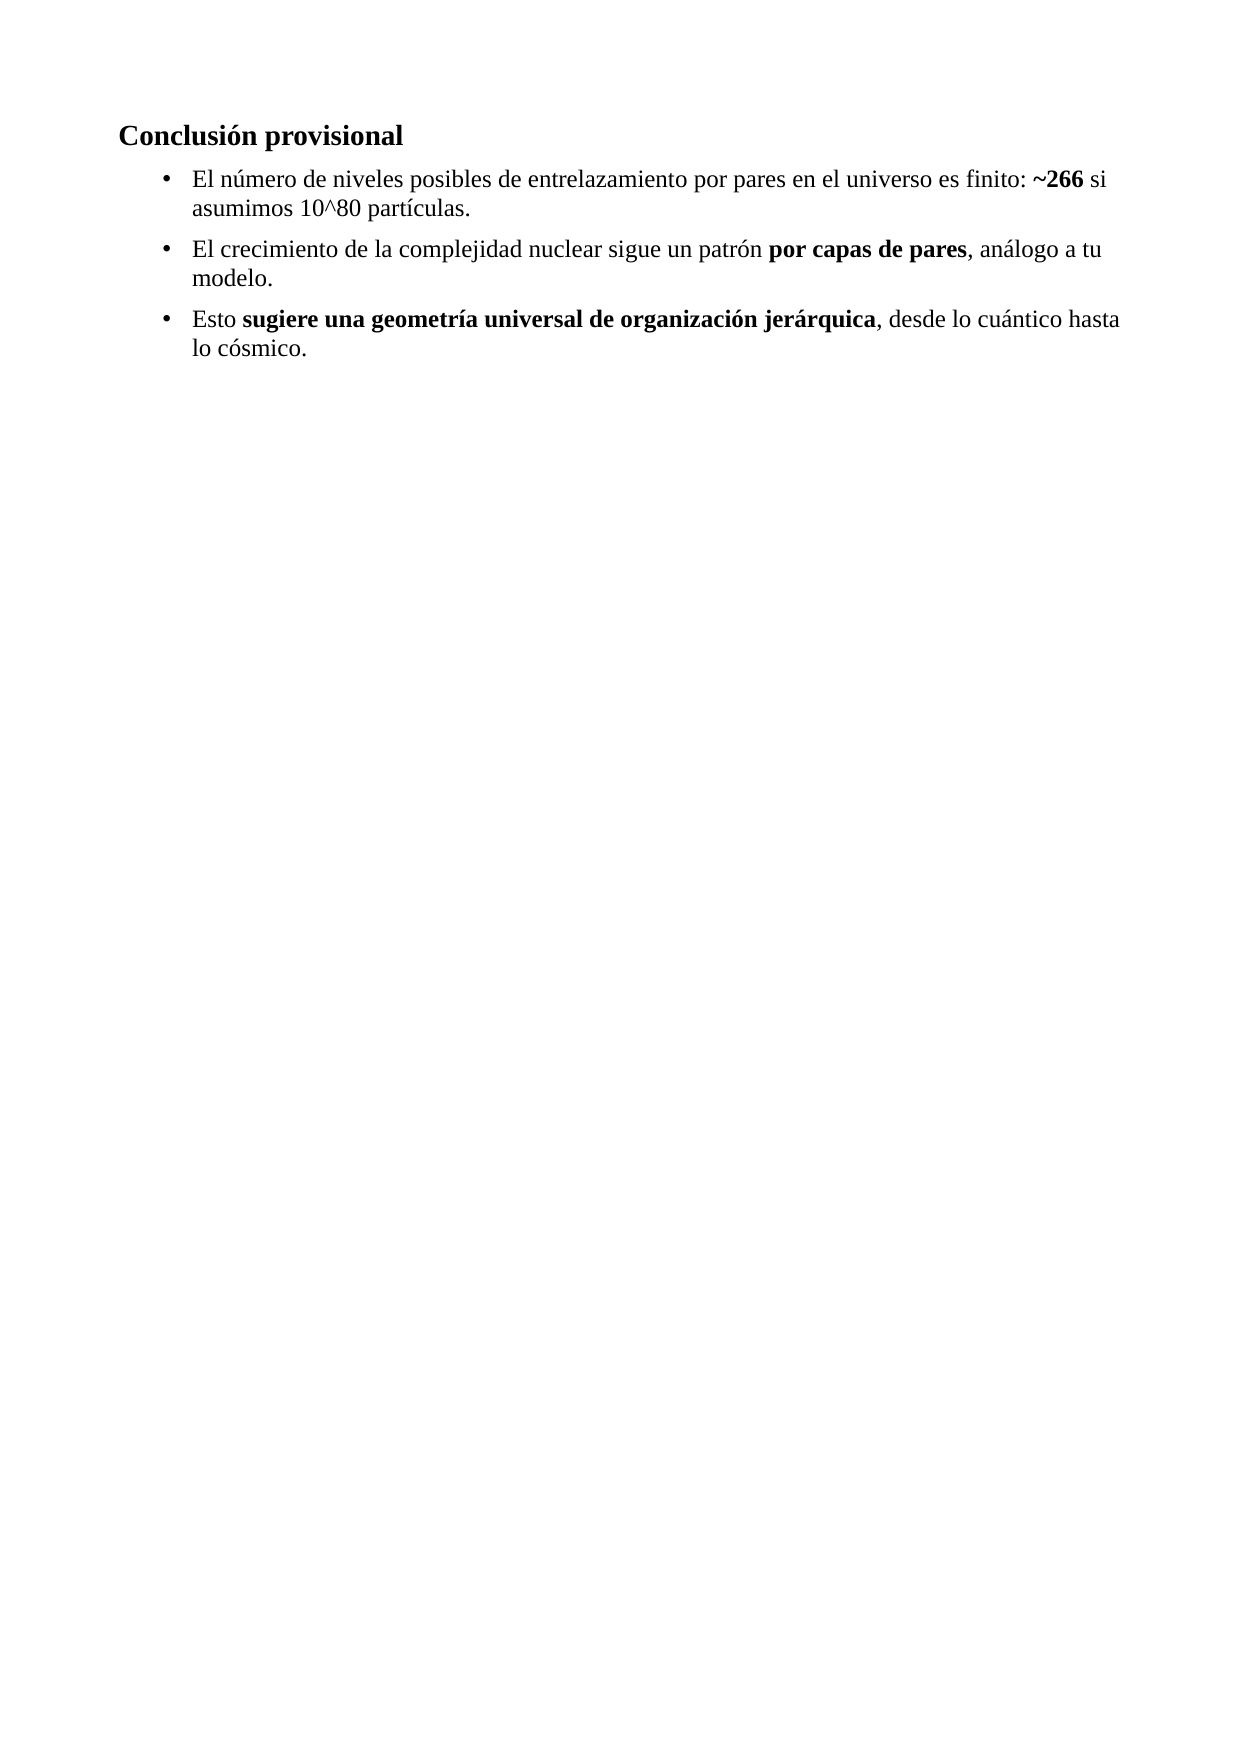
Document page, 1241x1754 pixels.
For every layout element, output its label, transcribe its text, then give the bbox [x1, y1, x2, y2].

list El crecimiento de la complejidad nuclear sigue un patrón por capas de pares, análogo a tu modelo. [162, 234, 1122, 292]
subtitle Conclusión provisional [118, 118, 1122, 152]
list Esto sugiere una geometría universal de organización jerárquica, desde lo cuántico hasta lo cósmico. [162, 304, 1122, 362]
list El número de niveles posibles de entrelazamiento por pares en el universo es finito: ~266 si asumimos 10^80 partículas. [162, 164, 1122, 222]
